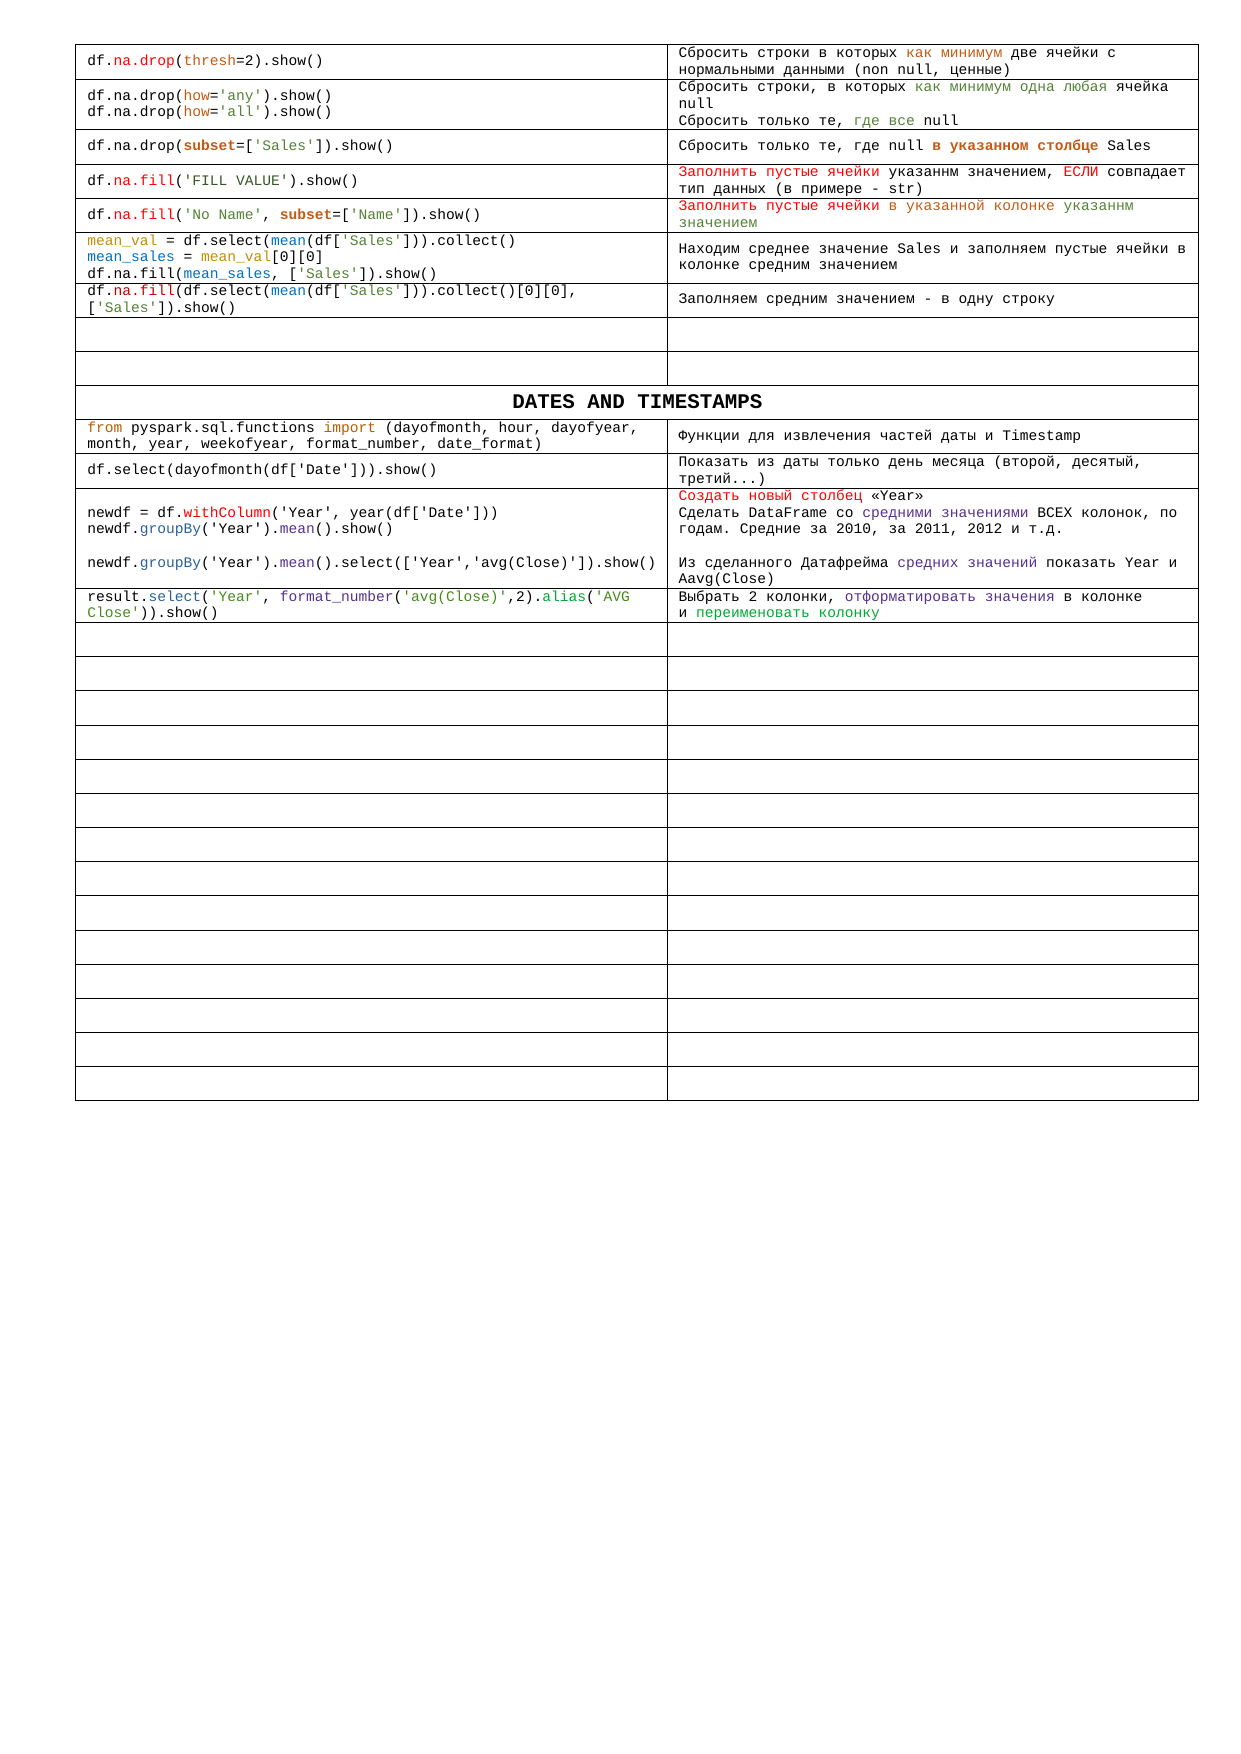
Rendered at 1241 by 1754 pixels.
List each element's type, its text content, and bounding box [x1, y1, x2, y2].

table_cell [668, 760, 1198, 793]
table_cell Заполняем средним значением - в одну строку [668, 284, 1198, 317]
table_cell [668, 896, 1198, 929]
table_cell Сбросить только те, где null в указанном столбце Sales [668, 130, 1198, 163]
table_cell [668, 623, 1198, 656]
table_cell [76, 1033, 667, 1066]
table_cell Сбросить строки в которых как минимум две ячейки с нормальными данными (non null, ценные) [668, 45, 1198, 78]
table_cell [76, 828, 667, 861]
table_cell [668, 862, 1198, 895]
table_cell newdf = df.withColumn('Year', year(df['Date'])) newdf.groupBy('Year').mean().show() newdf.groupBy('Year').mean().select(['Year','avg(Close)']).show() [76, 489, 667, 588]
table_cell Выбрать 2 колонки, отформатировать значения в колонке и переименовать колонку [668, 589, 1198, 622]
table_cell [668, 318, 1198, 351]
table_cell [76, 862, 667, 895]
table_cell [668, 828, 1198, 861]
table_cell df.na.drop(thresh=2).show() [76, 45, 667, 78]
table_cell [668, 352, 1198, 385]
table_cell [76, 623, 667, 656]
table_cell [76, 318, 667, 351]
table_cell df.na.fill(df.select(mean(df['Sales'])).collect()[0][0], ['Sales']).show() [76, 284, 667, 317]
table_cell [76, 691, 667, 724]
table_cell df.na.fill('No Name', subset=['Name']).show() [76, 199, 667, 232]
table_cell Функции для извлечения частей даты и Timestamp [668, 420, 1198, 453]
table_cell Заполнить пустые ячейки указаннм значением, ЕСЛИ совпадает тип данных (в примере - str) [668, 165, 1198, 198]
table_cell [668, 794, 1198, 827]
table_cell df.na.drop(how='any').show() df.na.drop(how='all').show() [76, 80, 667, 129]
table_cell Показать из даты только день месяца (второй, десятый, третий...) [668, 454, 1198, 487]
table_cell [76, 896, 667, 929]
table_cell [76, 726, 667, 759]
table_cell [76, 965, 667, 998]
table_cell df.select(dayofmonth(df['Date'])).show() [76, 454, 667, 487]
table_cell [668, 931, 1198, 964]
table_cell [668, 657, 1198, 690]
table_cell [668, 999, 1198, 1032]
table_cell mean_val = df.select(mean(df['Sales'])).collect() mean_sales = mean_val[0][0] df.na.fill(mean_sales, ['Sales']).show() [76, 233, 667, 282]
table_cell Создать новый столбец «Year» Сделать DataFrame со средними значениями ВСЕХ колонок, по годам. Средние за 2010, за 2011, 2012 и т.д. Из сделанного Датафрейма средних значений показать Year и Aavg(Close) [668, 489, 1198, 588]
table_cell [668, 1067, 1198, 1100]
table_cell [76, 657, 667, 690]
table_cell [668, 691, 1198, 724]
table_cell from pyspark.sql.functions import (dayofmonth, hour, dayofyear, month, year, weekofyear, format_number, date_format) [76, 420, 667, 453]
table_cell Сбросить строки, в которых как минимум одна любая ячейка null Сбросить только те, где все null [668, 80, 1198, 129]
table_cell DATES AND TIMESTAMPS [76, 386, 1198, 419]
table_cell [668, 965, 1198, 998]
table_cell [76, 794, 667, 827]
table_cell df.na.fill('FILL VALUE').show() [76, 165, 667, 198]
table_cell [76, 352, 667, 385]
table_cell result.select('Year', format_number('avg(Close)',2).alias('AVG Close')).show() [76, 589, 667, 622]
table_cell df.na.drop(subset=['Sales']).show() [76, 130, 667, 163]
table_cell [76, 931, 667, 964]
table_cell Находим среднее значение Sales и заполняем пустые ячейки в колонке средним значением [668, 233, 1198, 282]
table_cell Заполнить пустые ячейки в указанной колонке указаннм значением [668, 199, 1198, 232]
table_cell [76, 760, 667, 793]
table_cell [76, 1067, 667, 1100]
table_cell [76, 999, 667, 1032]
table_cell [668, 1033, 1198, 1066]
table_cell [668, 726, 1198, 759]
